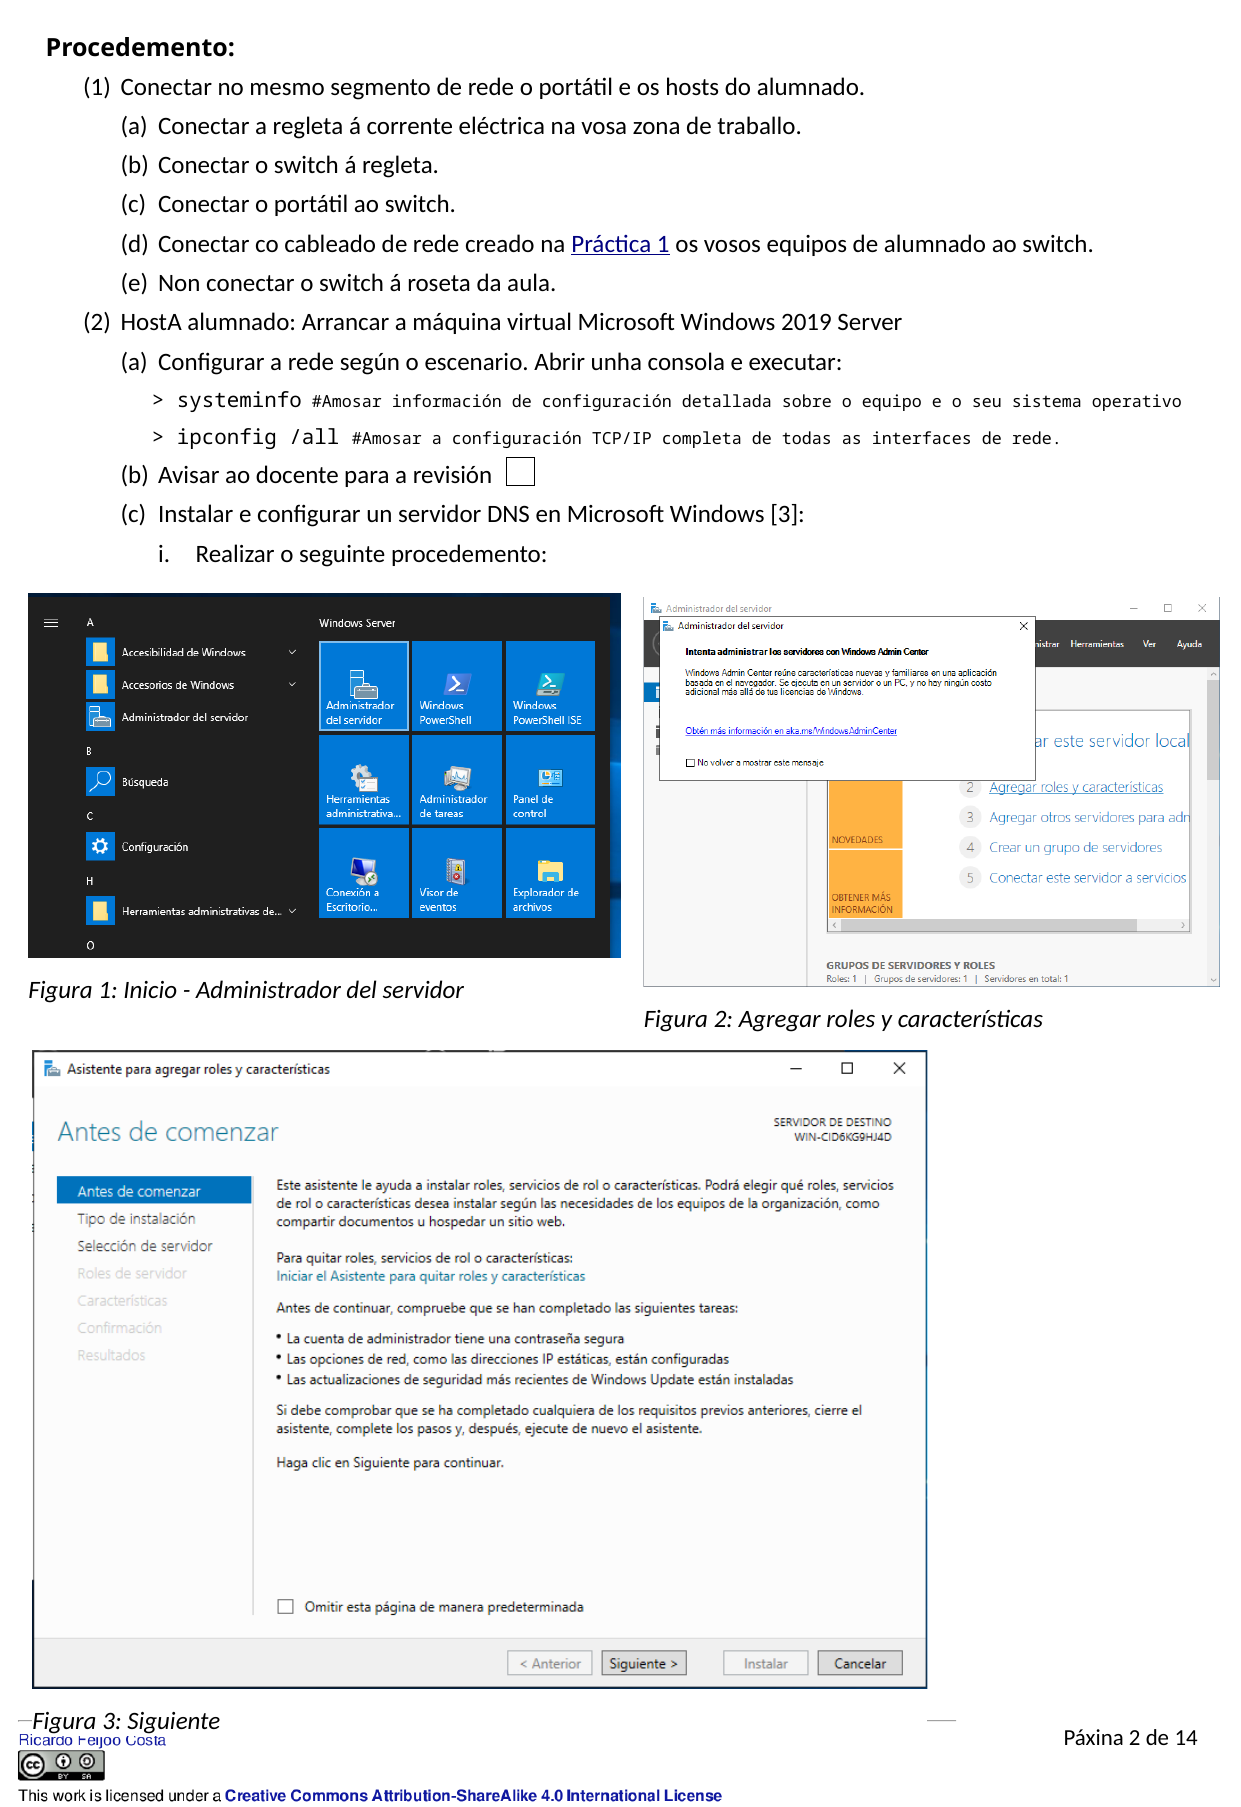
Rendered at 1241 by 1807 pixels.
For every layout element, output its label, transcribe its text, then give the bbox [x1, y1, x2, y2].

list Conectar o switch á regleta. [120, 149, 1197, 180]
list Configurar a rede según o escenario. Abrir unha consola e executar: [120, 346, 1197, 376]
list Conectar co cableado de rede creado na Práctica 1 os vosos equipos de alumnado ao switch. [120, 228, 1197, 258]
list Instalar e configurar un servidor DNS en Microsoft Windows [3]: [120, 498, 1197, 529]
list > systeminfo #Amosar información de configuración detallada sobre o equipo e o seu sistema operativo [116, 385, 1197, 413]
list Non conectar o switch á roseta da aula. [120, 267, 1197, 298]
list Conectar no mesmo segmento de rede o portátil e os hosts do alumnado. [83, 71, 1197, 101]
list HostA alumnado: Arrancar a máquina virtual Microsoft Windows 2019 Server [83, 306, 1197, 337]
list Conectar a regleta á corrente eléctrica na vosa zona de traballo. [120, 110, 1197, 141]
picture [32, 1050, 928, 1689]
list Conectar o portátil ao switch. [120, 188, 1197, 219]
text Procedemento: [45, 30, 1197, 64]
picture [643, 597, 1220, 987]
text Figura 2: Agregar roles y características [643, 987, 1220, 1034]
text Figura 3: Siguiente [32, 1689, 927, 1736]
text Figura 1: Inicio - Administrador del servidor [28, 958, 621, 1005]
list Avisar ao docente para a revisión [120, 459, 1197, 490]
list Realizar o seguinte procedemento: [158, 538, 1197, 568]
list > ipconfig /all #Amosar a configuración TCP/IP completa de todas as interfaces de rede. [116, 422, 1197, 451]
picture [28, 593, 621, 958]
picture [8, 1715, 957, 1806]
